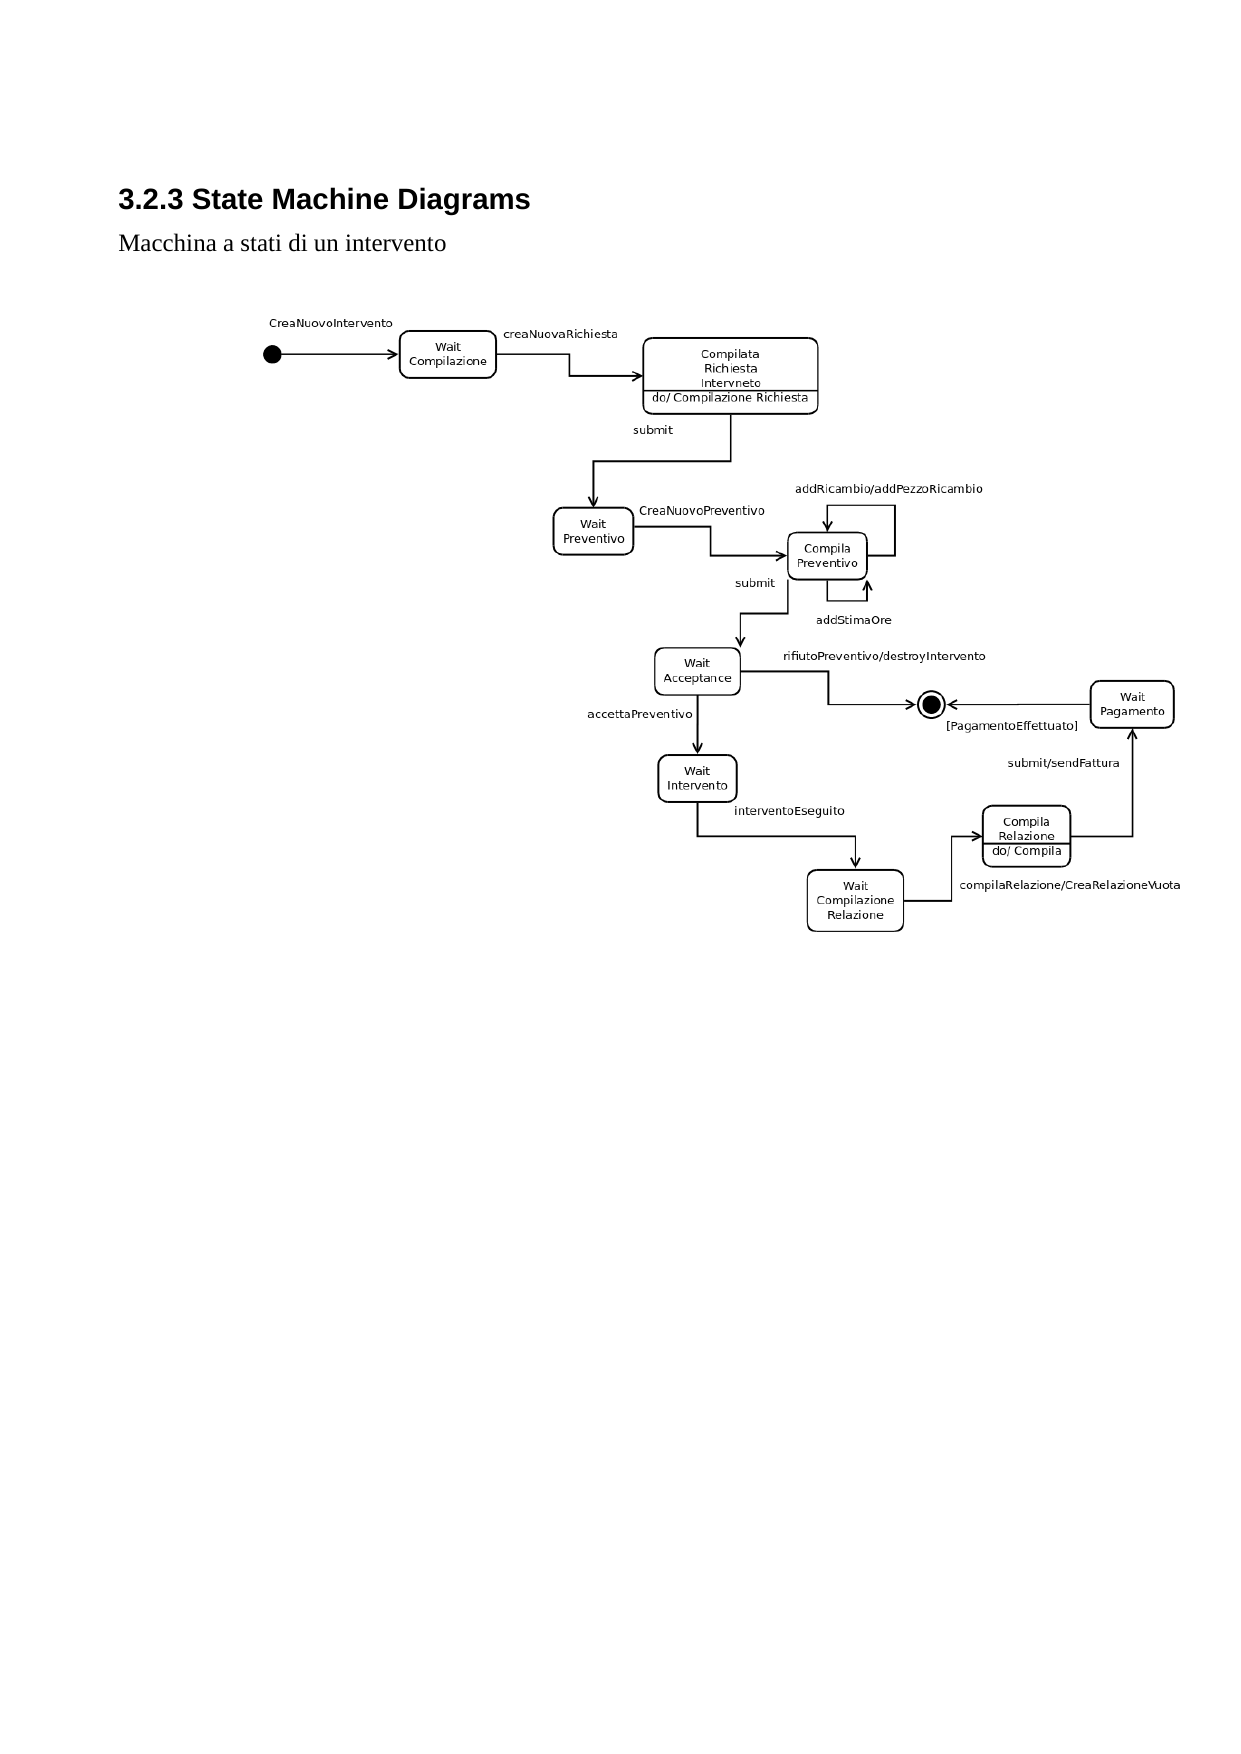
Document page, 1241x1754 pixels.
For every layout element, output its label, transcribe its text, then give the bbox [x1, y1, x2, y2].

picture [262, 316, 1181, 932]
text Macchina a stati di un intervento [118, 228, 1122, 257]
subtitle 3.2.3 State Machine Diagrams [118, 182, 1122, 216]
